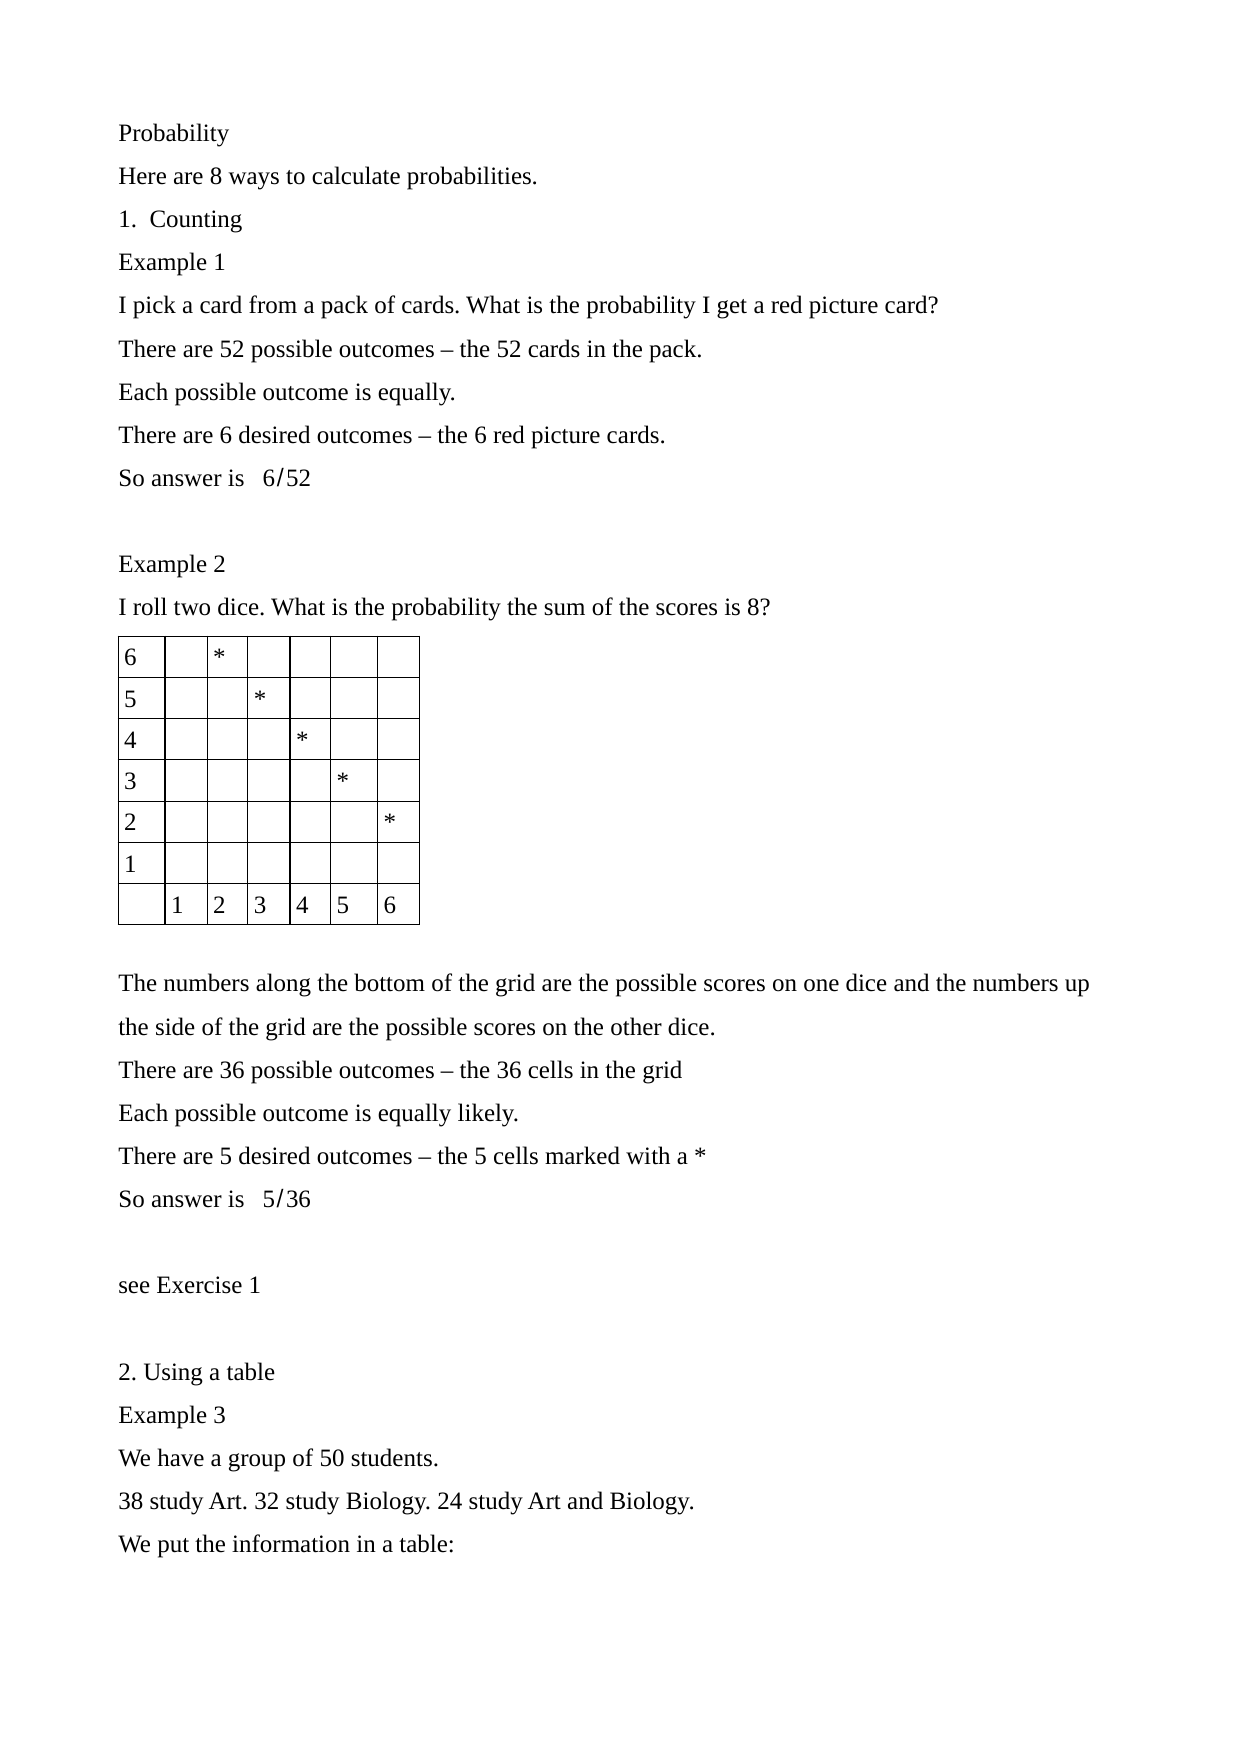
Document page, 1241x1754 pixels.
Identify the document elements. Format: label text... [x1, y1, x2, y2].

table_cell [119, 884, 164, 924]
table_cell 5 [331, 884, 377, 924]
table_header [291, 637, 330, 677]
table_cell [291, 678, 330, 718]
table_cell [291, 843, 330, 883]
table_cell [248, 760, 289, 801]
table_cell [378, 678, 419, 718]
table_cell [208, 802, 247, 842]
table_cell 1 [166, 884, 207, 924]
text There are 6 desired outcomes – the 6 red picture cards. [118, 420, 1122, 449]
table_cell [166, 760, 207, 801]
table_cell [331, 719, 377, 759]
text There are 52 possible outcomes – the 52 cards in the pack. [118, 334, 1122, 362]
text Each possible outcome is equally likely. [118, 1098, 1122, 1127]
table_header [378, 637, 419, 677]
text Probability [118, 118, 1122, 147]
text I pick a card from a pack of cards. What is the probability I get a red picture card? [118, 291, 1122, 319]
text 38 study Art. 32 study Biology. 24 study Art and Biology. [118, 1486, 1122, 1515]
text I roll two dice. What is the probability the sum of the scores is 8? [118, 592, 1122, 621]
table_cell [166, 843, 207, 883]
text Example 1 [118, 247, 1122, 276]
table_cell [331, 802, 377, 842]
table_cell [248, 802, 289, 842]
text see Exercise 1 [118, 1270, 1122, 1299]
table_cell [248, 843, 289, 883]
text There are 36 possible outcomes – the 36 cells in the grid [118, 1055, 1122, 1083]
table_cell 4 [291, 884, 330, 924]
table_cell 6 [378, 884, 419, 924]
text Example 3 [118, 1400, 1122, 1428]
table_cell [208, 719, 247, 759]
table_header * [208, 637, 247, 677]
table_cell [291, 760, 330, 801]
table_cell [166, 802, 207, 842]
text So answer is [118, 463, 1122, 492]
table_cell [291, 802, 330, 842]
table_header [248, 637, 289, 677]
table_cell [378, 719, 419, 759]
text We have a group of 50 students. [118, 1443, 1122, 1472]
table_cell * [248, 678, 289, 718]
table_header [331, 637, 377, 677]
table_cell [331, 678, 377, 718]
table_cell 3 [248, 884, 289, 924]
table_cell 1 [119, 843, 164, 883]
table_cell * [331, 760, 377, 801]
table_cell [248, 719, 289, 759]
text Here are 8 ways to calculate probabilities. [118, 161, 1122, 190]
text We put the information in a table: [118, 1529, 1122, 1558]
table_cell 2 [119, 802, 164, 842]
table_header 6 [119, 637, 164, 677]
table_cell [208, 760, 247, 801]
table_cell [166, 719, 207, 759]
table_cell [378, 760, 419, 801]
text Example 2 [118, 549, 1122, 578]
text There are 5 desired outcomes – the 5 cells marked with a * [118, 1141, 1122, 1170]
table_cell [208, 678, 247, 718]
table_cell [331, 843, 377, 883]
table_cell 2 [208, 884, 247, 924]
table_cell * [378, 802, 419, 842]
text 1. Counting [118, 204, 1122, 233]
text The numbers along the bottom of the grid are the possible scores on one dice and the numbers up the side of the grid are the possible scores on the other dice. [118, 968, 1122, 1040]
text 2. Using a table [118, 1357, 1122, 1385]
table_cell 4 [119, 719, 164, 759]
table_cell [208, 843, 247, 883]
text Each possible outcome is equally. [118, 377, 1122, 406]
table_cell 5 [119, 678, 164, 718]
table_cell [166, 678, 207, 718]
table_cell * [291, 719, 330, 759]
text So answer is [118, 1184, 1122, 1213]
table_header [166, 637, 207, 677]
table_cell [378, 843, 419, 883]
table_cell 3 [119, 760, 164, 801]
